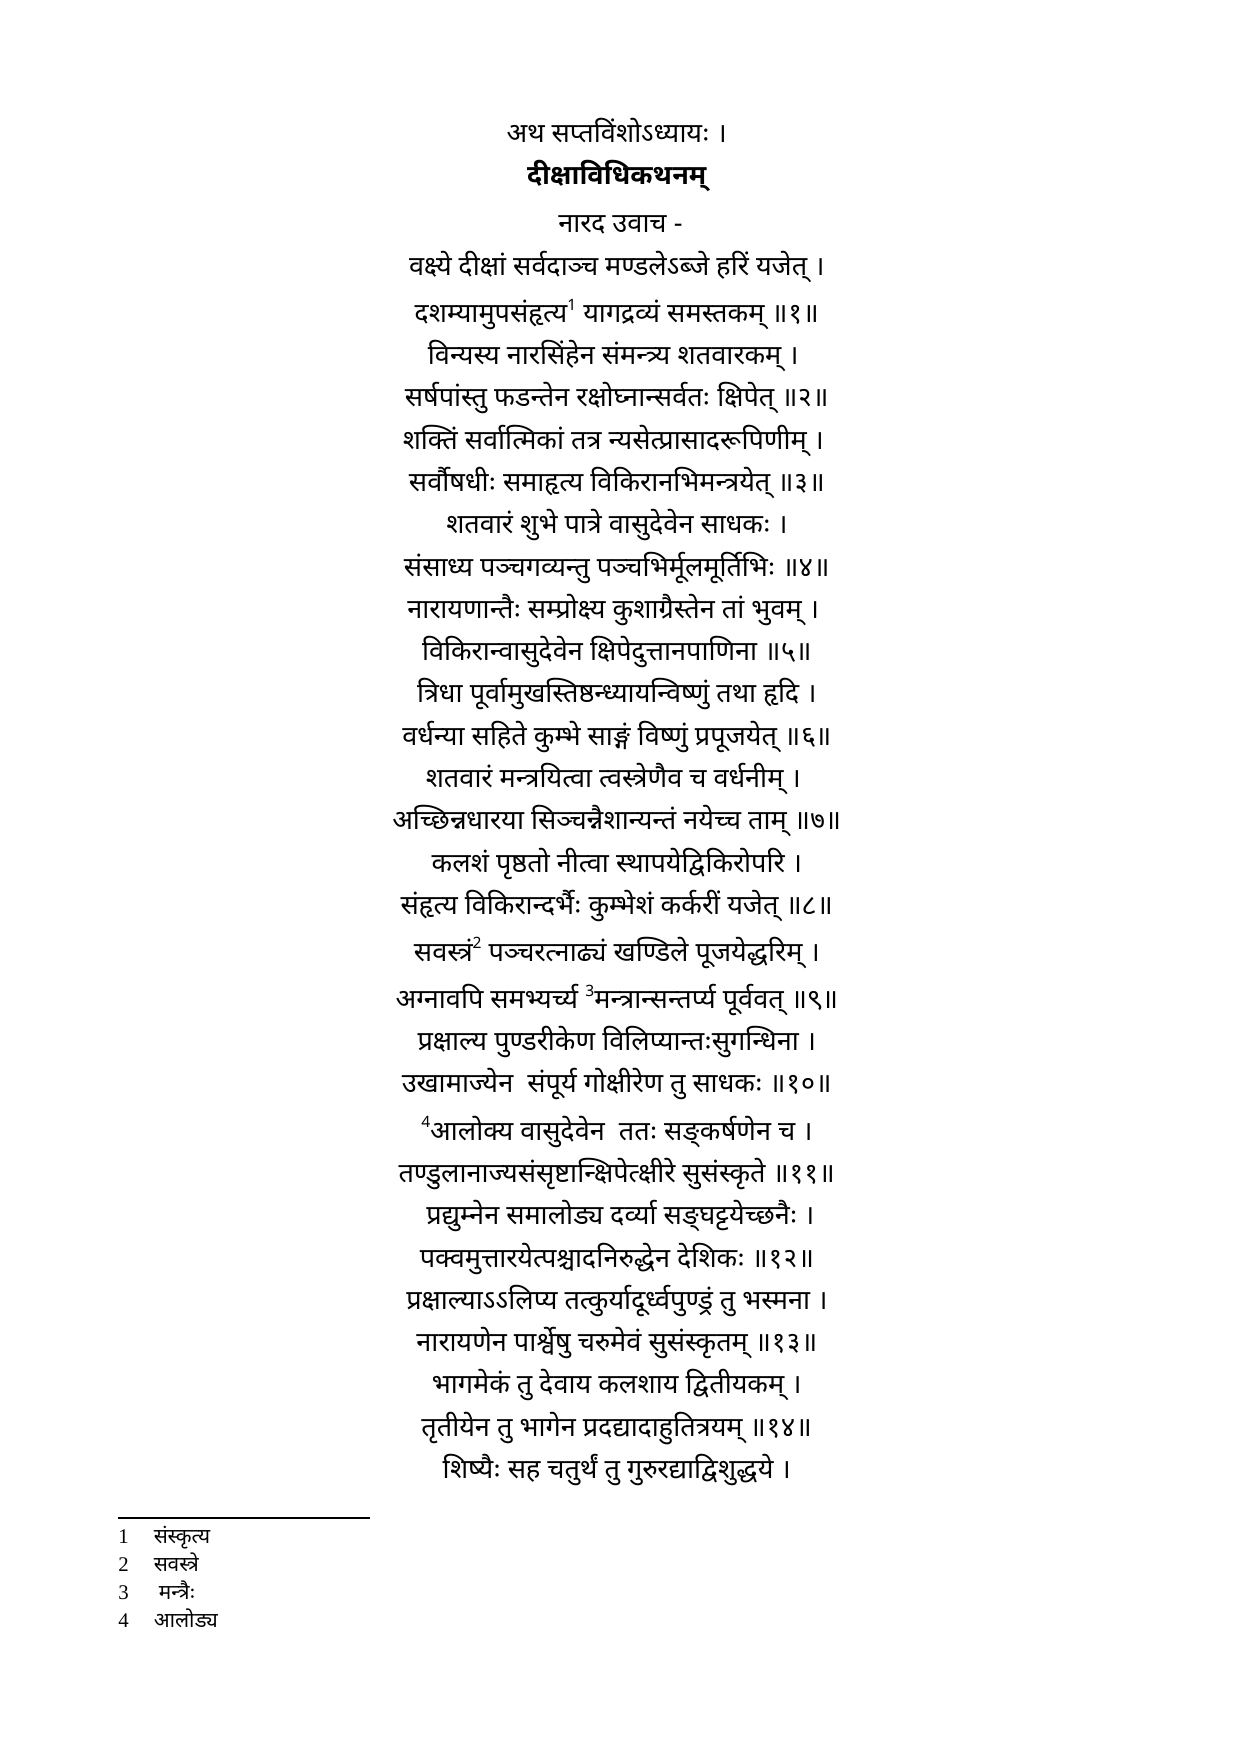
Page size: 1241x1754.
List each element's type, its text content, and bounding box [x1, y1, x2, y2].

text सवस्त्रे [118, 1552, 1122, 1580]
text वक्ष्ये दीक्षां सर्वदाञ्च मण्डलेऽब्जे हरिं यजेत् । दशम्यामुपसंहृत्य यागद्रव्यं समस्तकम् ॥१॥ विन्यस्य नारसिंहेन संमन्त्र्य शतवारकम् । सर्षपांस्तु फडन्तेन रक्षोघ्नान्सर्वतः क्षिपेत् ॥२॥ शक्तिं सर्वात्मिकां तत्र न्यसेत्प्रासादरूपिणीम् । सर्वौषधीः समाहृत्य विकिरानभिमन्त्रयेत् ॥३॥ शतवारं शुभे पात्रे वासुदेवेन साधकः । संसाध्य पञ्चगव्यन्तु पञ्चभिर्मूलमूर्तिभिः ॥४॥ नारायणान्तैः सम्प्रोक्ष्य कुशाग्रैस्तेन तां भुवम् । विकिरान्वासुदेवेन क्षिपेदुत्तानपाणिना ॥५॥ त्रिधा पूर्वामुखस्तिष्ठन्ध्यायन्विष्णुं तथा हृदि । वर्धन्या सहिते कुम्भे साङ्गं विष्णुं प्रपूजयेत् ॥६॥ [118, 251, 1122, 756]
text दीक्षाविधिकथनम् नारद उवाच - [118, 160, 1122, 243]
text मन्त्रैः [118, 1580, 1122, 1608]
text शतवारं मन्त्रयित्वा त्वस्त्रेणैव च वर्धनीम् । अच्छिन्नधारया सिञ्चन्नैशान्यन्तं नयेच्च ताम् ॥७॥ कलशं पृष्ठतो नीत्वा स्थापयेद्विकिरोपरि । संहृत्य विकिरान्दर्भैः कुम्भेशं कर्करीं यजेत् ॥८॥ सवस्त्रं पञ्चरत्नाढ्यं खण्डिले पूजयेद्धरिम् । अग्नावपि समभ्यर्च्य मन्त्रान्सन्तर्प्य पूर्ववत् ॥९॥ प्रक्षाल्य पुण्डरीकेण विलिप्यान्तःसुगन्धिना । उखामाज्येन संपूर्य गोक्षीरेण तु साधकः ॥१०॥ आलोक्य वासुदेवेन ततः सङ्कर्षणेन च । तण्डुलानाज्यसंसृष्टान्क्षिपेत्क्षीरे सुसंस्कृते ॥११॥ प्रद्युम्नेन समालोड्य दर्व्या सङ्घट्टयेच्छनैः । पक्वमुत्तारयेत्पश्चादनिरुद्धेन देशिकः ॥१२॥ प्रक्षाल्याऽऽलिप्य तत्कुर्यादूर्ध्वपुण्ड्रं तु भस्मना । नारायणेन पार्श्वेषु चरुमेवं सुसंस्कृतम् ॥१३॥ भागमेकं तु देवाय कलशाय द्वितीयकम् । तृतीयेन तु भागेन प्रदद्यादाहुतित्रयम् ॥१४॥ शिष्यैः सह चतुर्थं तु गुरुरद्याद्विशुद्धये । [118, 763, 1122, 1489]
text आलोड्य [118, 1608, 1122, 1636]
text अथ सप्तविंशोऽध्यायः । [118, 118, 1122, 153]
text संस्कृत्य [118, 1524, 1122, 1552]
